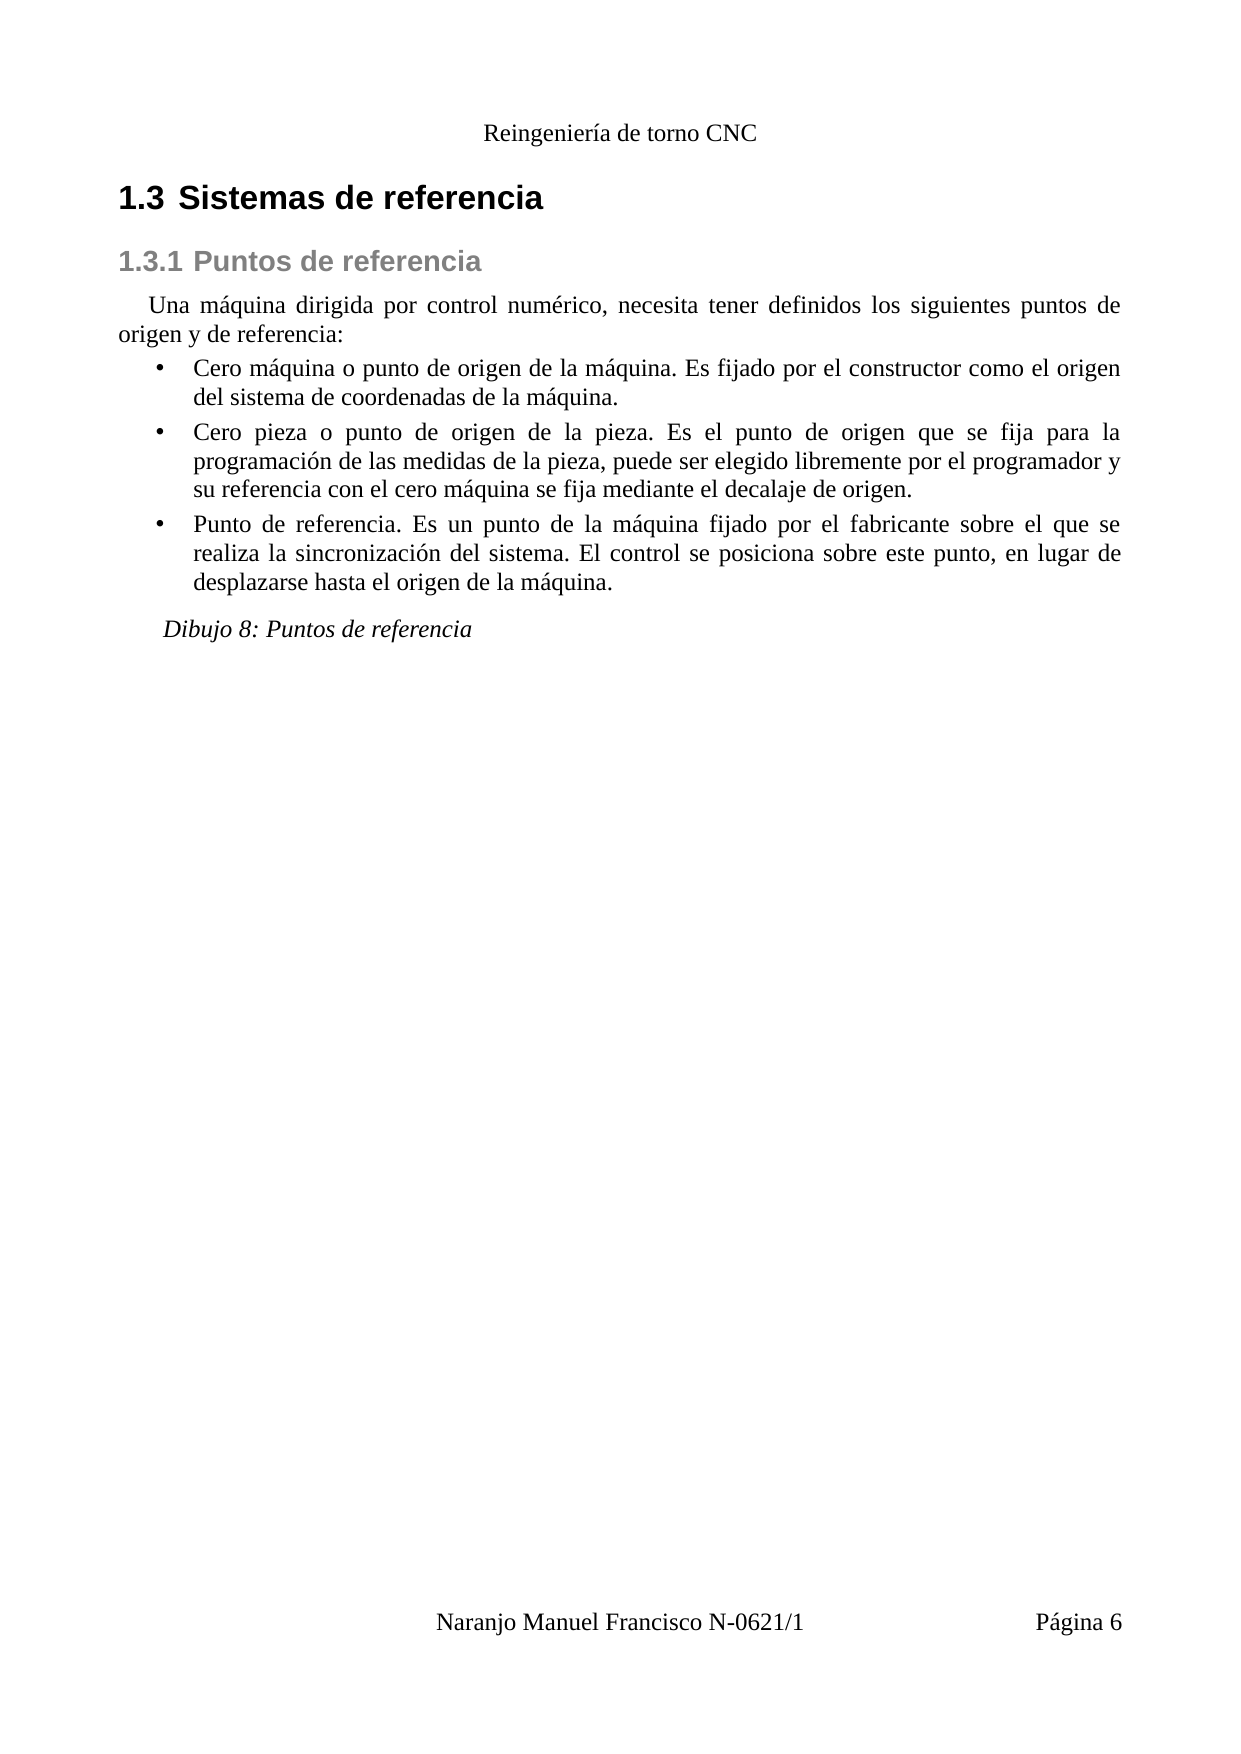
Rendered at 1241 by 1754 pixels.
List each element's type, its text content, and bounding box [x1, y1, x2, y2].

text Una máquina dirigida por control numérico, necesita tener definidos los siguientes puntos de origen y de referencia: [118, 290, 1122, 347]
list Punto de referencia. Es un punto de la máquina fijado por el fabricante sobre el que se realiza la sincronización del sistema. El control se posiciona sobre este punto, en lugar de desplazarse hasta el origen de la máquina. [156, 509, 1122, 596]
list Cero máquina o punto de origen de la máquina. Es fijado por el constructor como el origen del sistema de coordenadas de la máquina. [156, 353, 1122, 411]
subtitle Puntos de referencia [118, 244, 1122, 277]
text Dibujo 8: Puntos de referencia [163, 614, 1078, 643]
list Cero pieza o punto de origen de la pieza. Es el punto de origen que se fija para la programación de las medidas de la pieza, puede ser elegido libremente por el programador y su referencia con el cero máquina se fija mediante el decalaje de origen. [156, 417, 1122, 503]
subtitle Sistemas de referencia [118, 178, 1122, 217]
